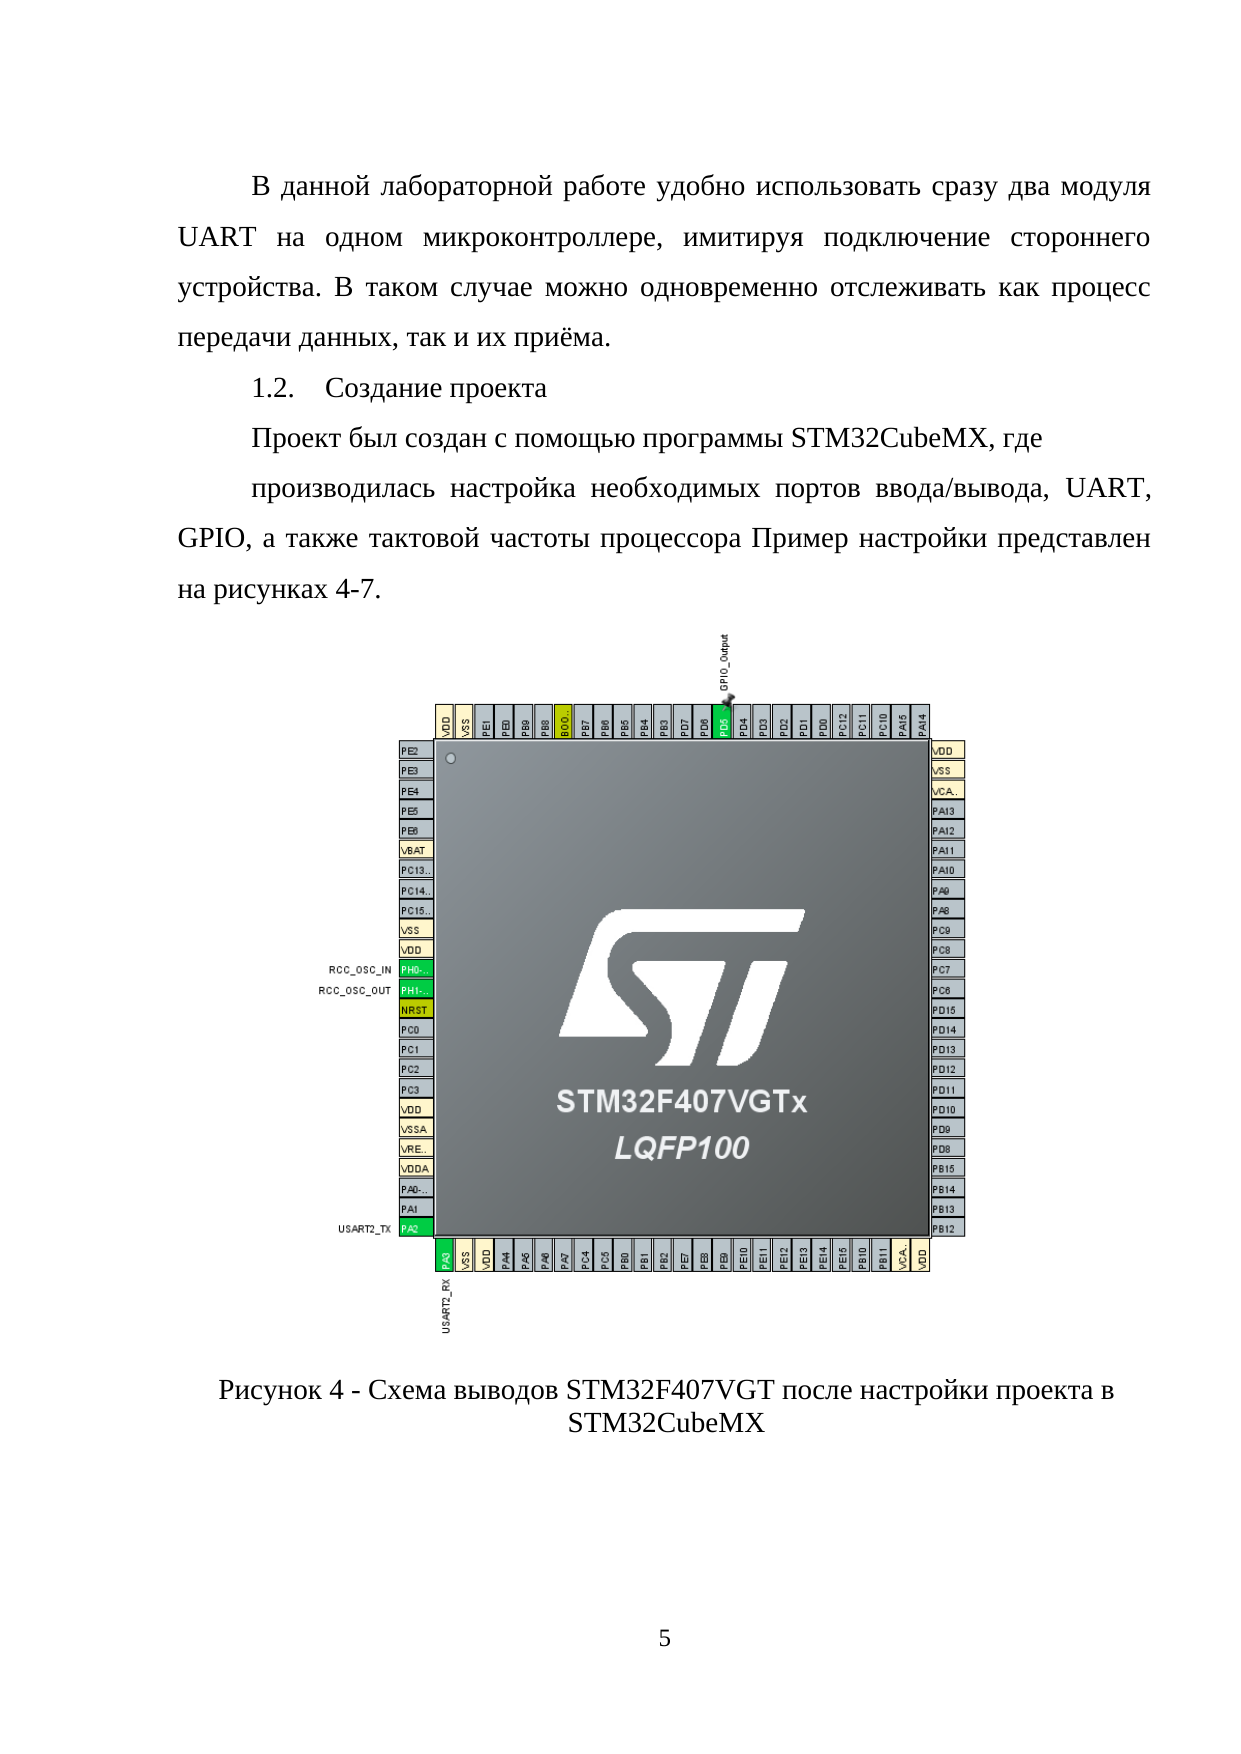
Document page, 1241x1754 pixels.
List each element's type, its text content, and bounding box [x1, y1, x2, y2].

picture [309, 621, 1020, 1358]
text Рисунок 4 - Схема выводов STM32F407VGT после настройки проекта в STM32CubeMX [188, 1372, 1145, 1439]
text производилась настройка необходимых портов ввода/вывода, UART, GPIO, а также тактовой частоты процессора Пример настройки представлен на рисунках 4-7. [177, 470, 1152, 604]
list Создание проекта [177, 370, 1152, 403]
text В данной лабораторной работе удобно использовать сразу два модуля UART на одном микроконтроллере, имитируя подключение стороннего устройства. В таком случае можно одновременно отслеживать как процесс передачи данных, так и их приёма. [177, 168, 1152, 353]
text Проект был создан с помощью программы STM32CubeMX, где [177, 420, 1152, 453]
